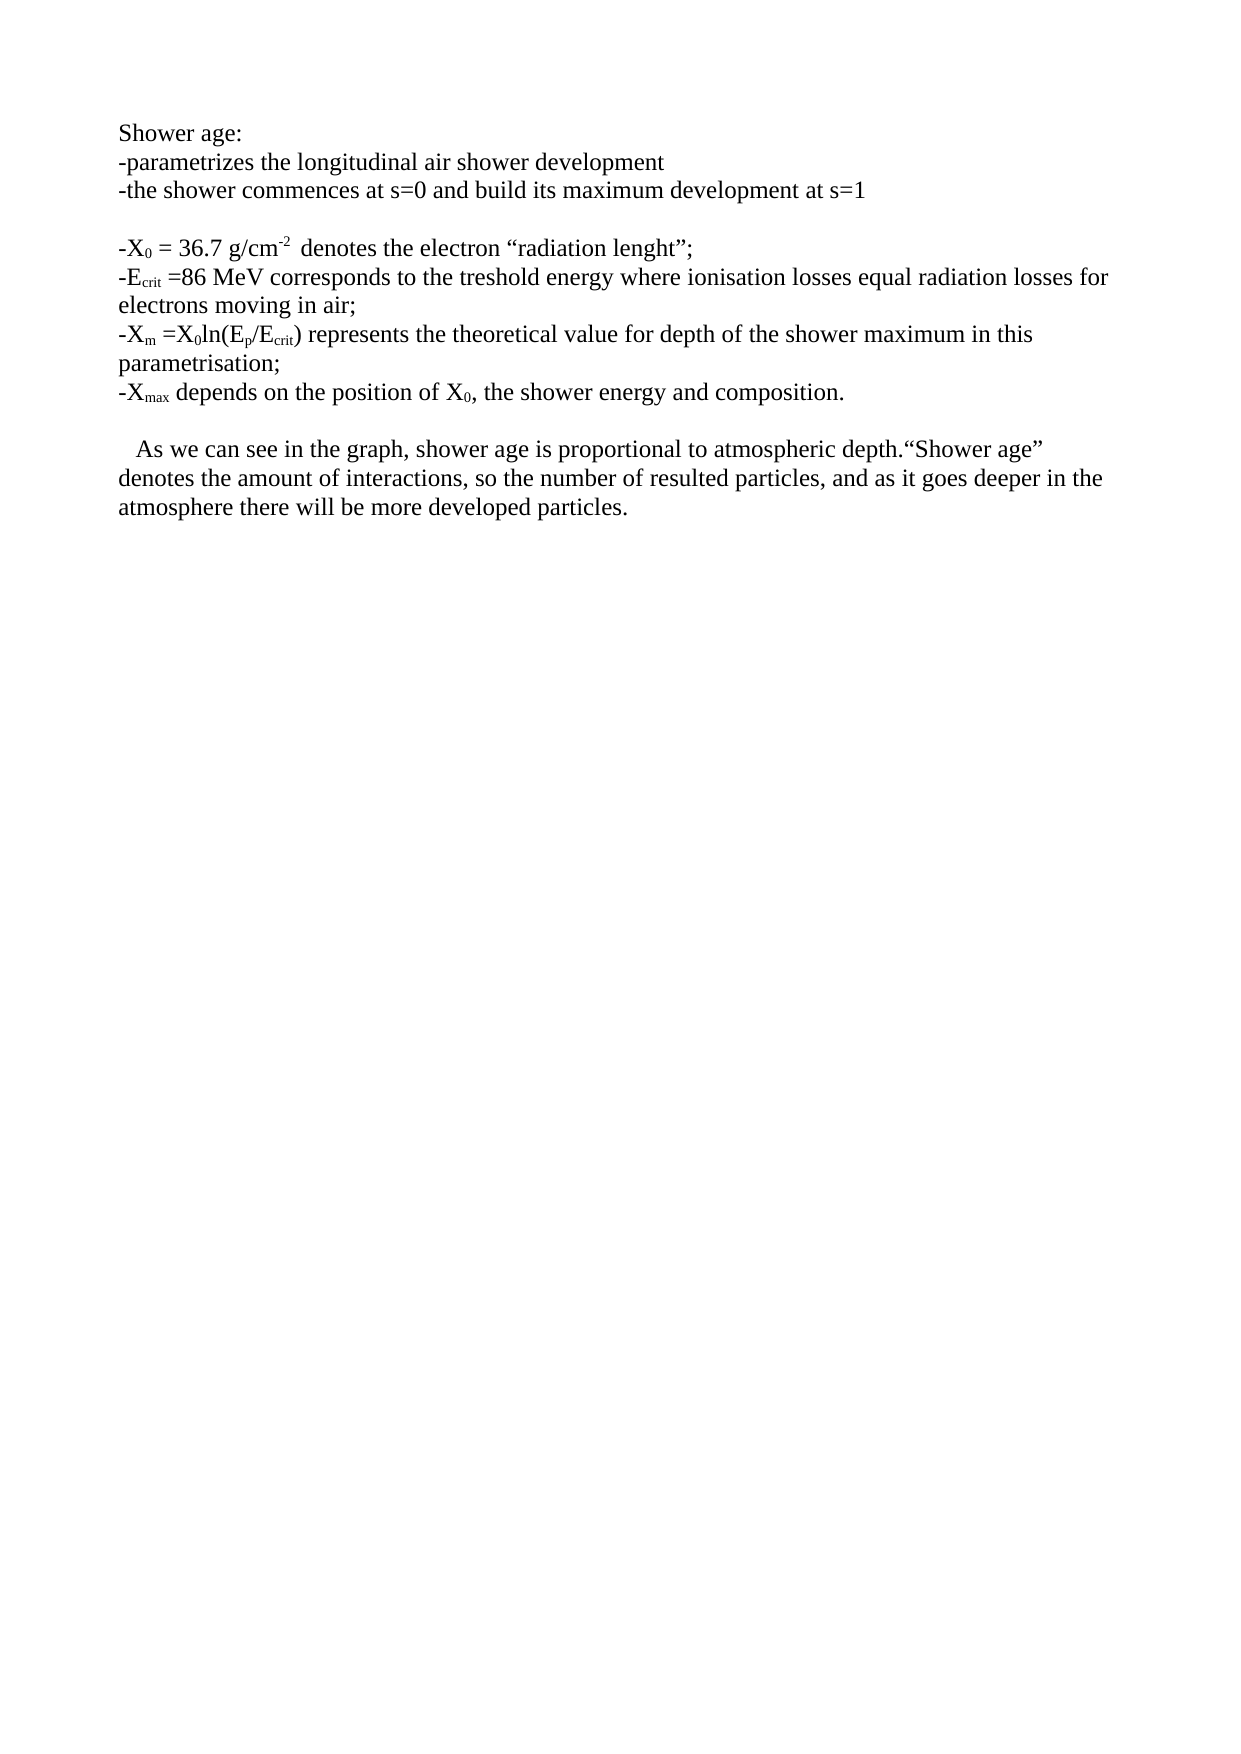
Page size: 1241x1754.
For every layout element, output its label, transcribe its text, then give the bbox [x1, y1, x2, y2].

text -Xm =X0ln(Ep/Ecrit) represents the theoretical value for depth of the shower maximum in this parametrisation; [118, 319, 1122, 377]
text -Ecrit =86 MeV corresponds to the treshold energy where ionisation losses equal radiation losses for electrons moving in air; [118, 262, 1122, 319]
text As we can see in the graph, shower age is proportional to atmospheric depth.“Shower age” denotes the amount of interactions, so the number of resulted particles, and as it goes deeper in the atmosphere there will be more developed particles. [118, 434, 1122, 521]
text -the shower commences at s=0 and build its maximum development at s=1 [118, 176, 1122, 204]
text Shower age: [118, 118, 1122, 147]
text -X0 = 36.7 g/cm-2 denotes the electron “radiation lenght”; [118, 233, 1122, 262]
text -Xmax depends on the position of X0, the shower energy and composition. [118, 377, 1122, 406]
text -parametrizes the longitudinal air shower development [118, 147, 1122, 176]
